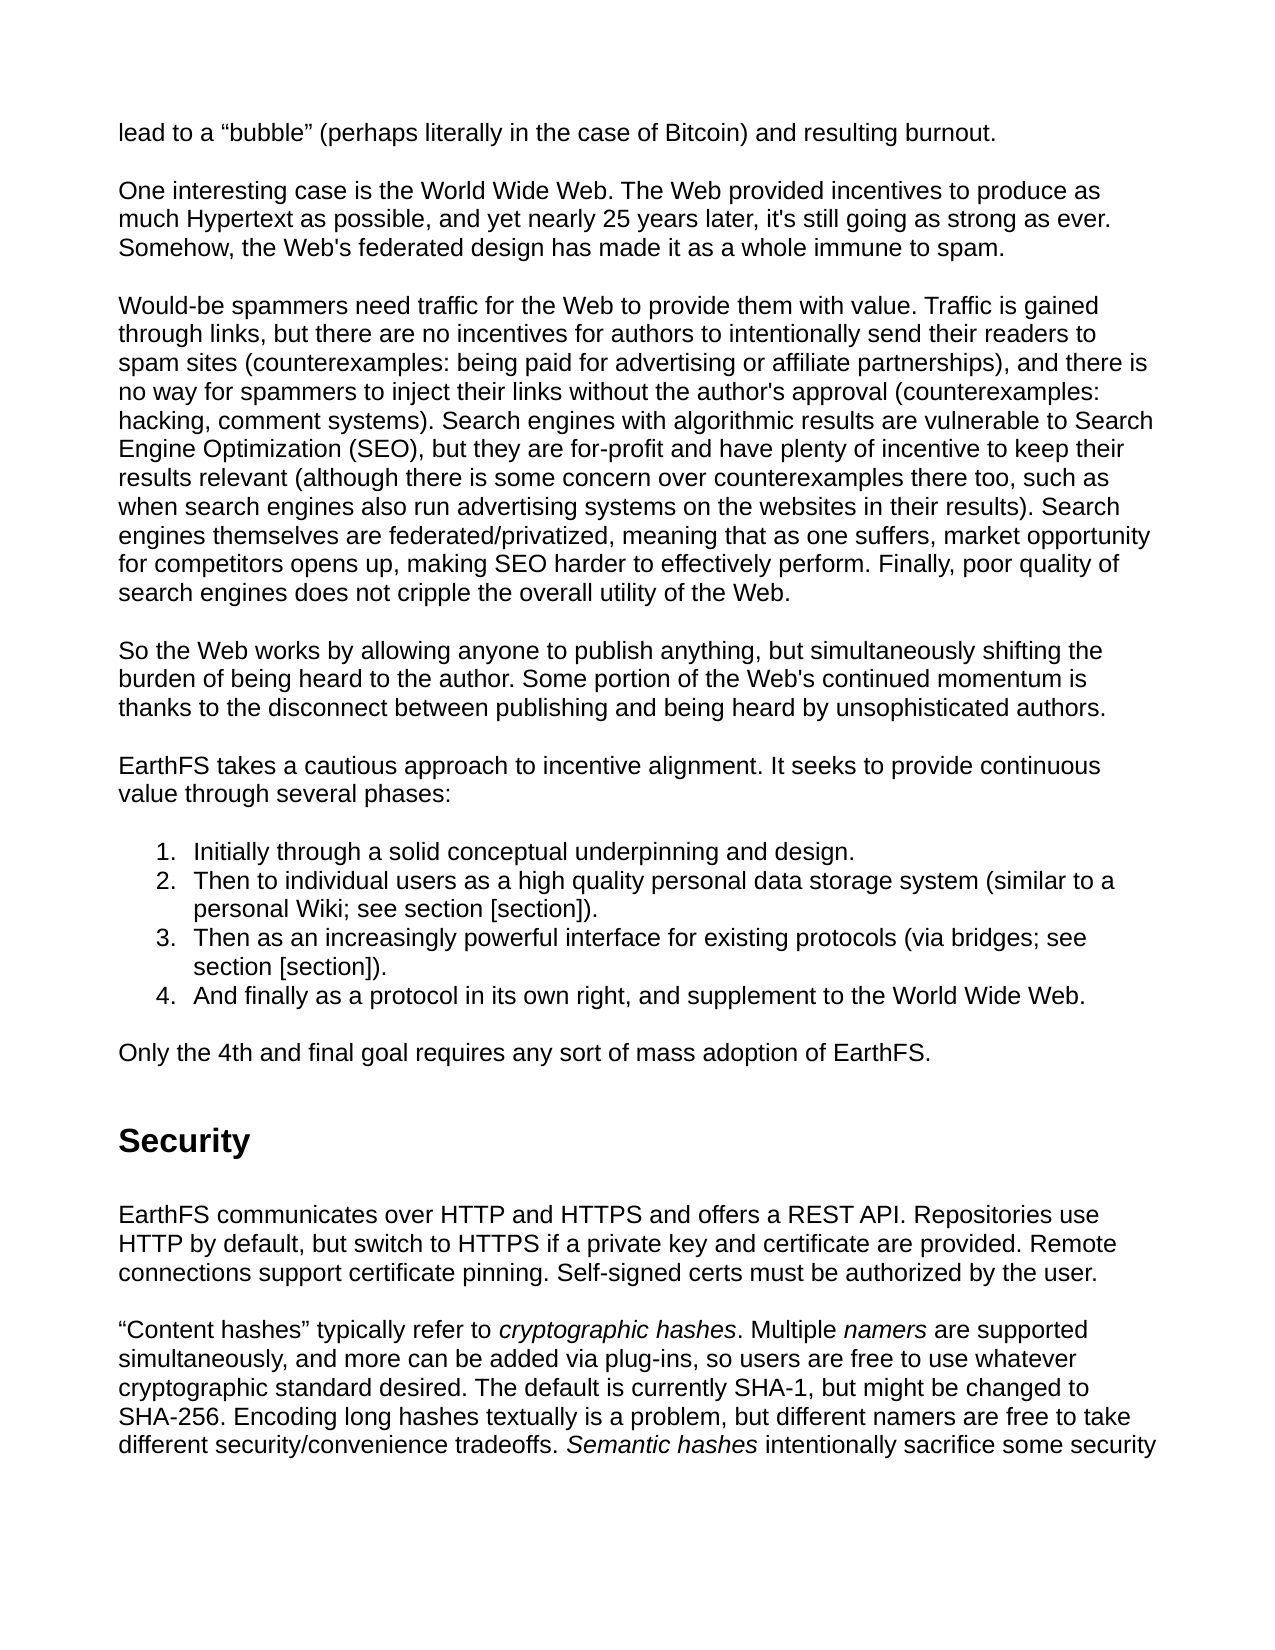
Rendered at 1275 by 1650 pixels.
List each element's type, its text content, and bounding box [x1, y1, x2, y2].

text lead to a “bubble” (perhaps literally in the case of Bitcoin) and resulting burnout. [118, 118, 1157, 147]
text Would-be spammers need traffic for the Web to provide them with value. Traffic is gained through links, but there are no incentives for authors to intentionally send their readers to spam sites (counterexamples: being paid for advertising or affiliate partnerships), and there is no way for spammers to inject their links without the author's approval (counterexamples: hacking, comment systems). Search engines with algorithmic results are vulnerable to Search Engine Optimization (SEO), but they are for-profit and have plenty of incentive to keep their results relevant (although there is some concern over counterexamples there too, such as when search engines also run advertising systems on the websites in their results). Search engines themselves are federated/privatized, meaning that as one suffers, market opportunity for competitors opens up, making SEO harder to effectively perform. Finally, poor quality of search engines does not cripple the overall utility of the Web. [118, 291, 1157, 607]
list Then to individual users as a high quality personal data storage system (similar to a personal Wiki; see section [section]). [156, 866, 1157, 923]
text EarthFS communicates over HTTP and HTTPS and offers a REST API. Repositories use HTTP by default, but switch to HTTPS if a private key and certificate are provided. Remote connections support certificate pinning. Self-signed certs must be authorized by the user. [118, 1201, 1157, 1287]
list Initially through a solid conceptual underpinning and design. [156, 837, 1157, 866]
list And finally as a protocol in its own right, and supplement to the World Wide Web. [156, 981, 1157, 1009]
list Then as an increasingly powerful interface for existing protocols (via bridges; see section [section]). [156, 923, 1157, 981]
text So the Web works by allowing anyone to publish anything, but simultaneously shifting the burden of being heard to the author. Some portion of the Web's continued momentum is thanks to the disconnect between publishing and being heard by unsophisticated authors. [118, 636, 1157, 722]
text One interesting case is the World Wide Web. The Web provided incentives to produce as much Hypertext as possible, and yet nearly 25 years later, it's still going as strong as ever. Somehow, the Web's federated design has made it as a whole immune to spam. [118, 176, 1157, 262]
text Only the 4th and final goal requires any sort of mass adoption of EarthFS. [118, 1038, 1157, 1067]
text “Content hashes” typically refer to cryptographic hashes. Multiple namers are supported simultaneously, and more can be added via plug-ins, so users are free to use whatever cryptographic standard desired. The default is currently SHA-1, but might be changed to SHA-256. Encoding long hashes textually is a problem, but different namers are free to take different security/convenience tradeoffs. Semantic hashes intentionally sacrifice some security [118, 1316, 1157, 1459]
subtitle Security [118, 1121, 1157, 1159]
text EarthFS takes a cautious approach to incentive alignment. It seeks to provide continuous value through several phases: [118, 751, 1157, 808]
